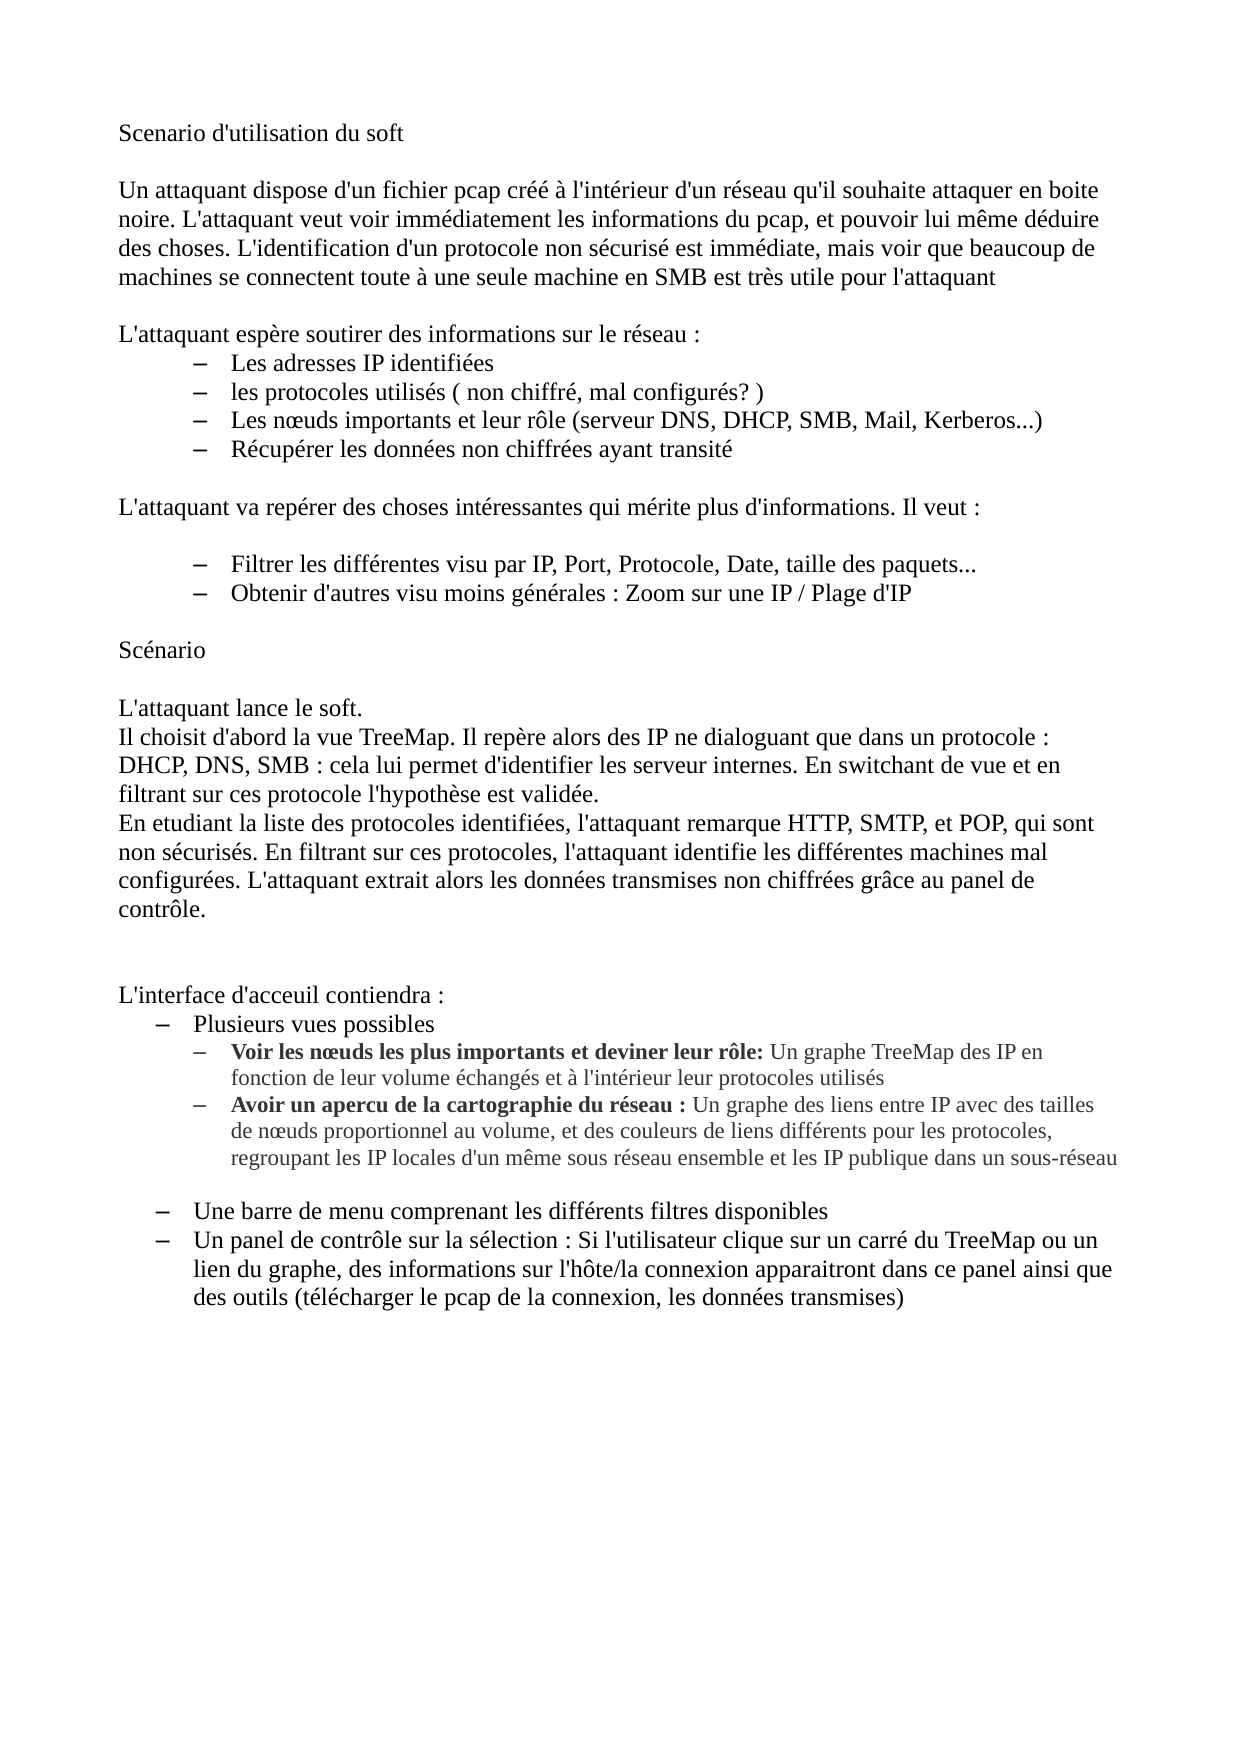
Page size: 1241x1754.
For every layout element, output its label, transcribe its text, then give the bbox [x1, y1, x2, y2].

text Scenario d'utilisation du soft [118, 118, 1122, 147]
list Récupérer les données non chiffrées ayant transité [193, 434, 1122, 463]
list les protocoles utilisés ( non chiffré, mal configurés? ) [193, 377, 1122, 406]
list Voir les nœuds les plus importants et deviner leur rôle: Un graphe TreeMap des IP en fonction de leur volume échangés et à l'intérieur leur protocoles utilisés [193, 1038, 1122, 1091]
list Un panel de contrôle sur la sélection : Si l'utilisateur clique sur un carré du TreeMap ou un lien du graphe, des informations sur l'hôte/la connexion apparaitront dans ce panel ainsi que des outils (télécharger le pcap de la connexion, les données transmises) [156, 1225, 1122, 1311]
text Un attaquant dispose d'un fichier pcap créé à l'intérieur d'un réseau qu'il souhaite attaquer en boite noire. L'attaquant veut voir immédiatement les informations du pcap, et pouvoir lui même déduire des choses. L'identification d'un protocole non sécurisé est immédiate, mais voir que beaucoup de machines se connectent toute à une seule machine en SMB est très utile pour l'attaquant [118, 176, 1122, 291]
list Obtenir d'autres visu moins générales : Zoom sur une IP / Plage d'IP [193, 578, 1122, 607]
list Les nœuds importants et leur rôle (serveur DNS, DHCP, SMB, Mail, Kerberos...) [193, 406, 1122, 434]
text L'attaquant espère soutirer des informations sur le réseau : [118, 319, 1122, 348]
text L'interface d'acceuil contiendra : [118, 981, 1122, 1009]
list Filtrer les différentes visu par IP, Port, Protocole, Date, taille des paquets... [193, 549, 1122, 578]
list Les adresses IP identifiées [193, 348, 1122, 377]
text L'attaquant lance le soft. [118, 693, 1122, 722]
text Scénario [118, 636, 1122, 664]
text L'attaquant va repérer des choses intéressantes qui mérite plus d'informations. Il veut : [118, 492, 1122, 521]
list Avoir un apercu de la cartographie du réseau : Un graphe des liens entre IP avec des tailles de nœuds proportionnel au volume, et des couleurs de liens différents pour les protocoles, regroupant les IP locales d'un même sous réseau ensemble et les IP publique dans un sous-réseau [193, 1091, 1122, 1170]
list Plusieurs vues possibles [156, 1009, 1122, 1038]
text Il choisit d'abord la vue TreeMap. Il repère alors des IP ne dialoguant que dans un protocole : DHCP, DNS, SMB : cela lui permet d'identifier les serveur internes. En switchant de vue et en filtrant sur ces protocole l'hypothèse est validée. [118, 722, 1122, 808]
text En etudiant la liste des protocoles identifiées, l'attaquant remarque HTTP, SMTP, et POP, qui sont non sécurisés. En filtrant sur ces protocoles, l'attaquant identifie les différentes machines mal configurées. L'attaquant extrait alors les données transmises non chiffrées grâce au panel de contrôle. [118, 808, 1122, 923]
list Une barre de menu comprenant les différents filtres disponibles [156, 1196, 1122, 1225]
